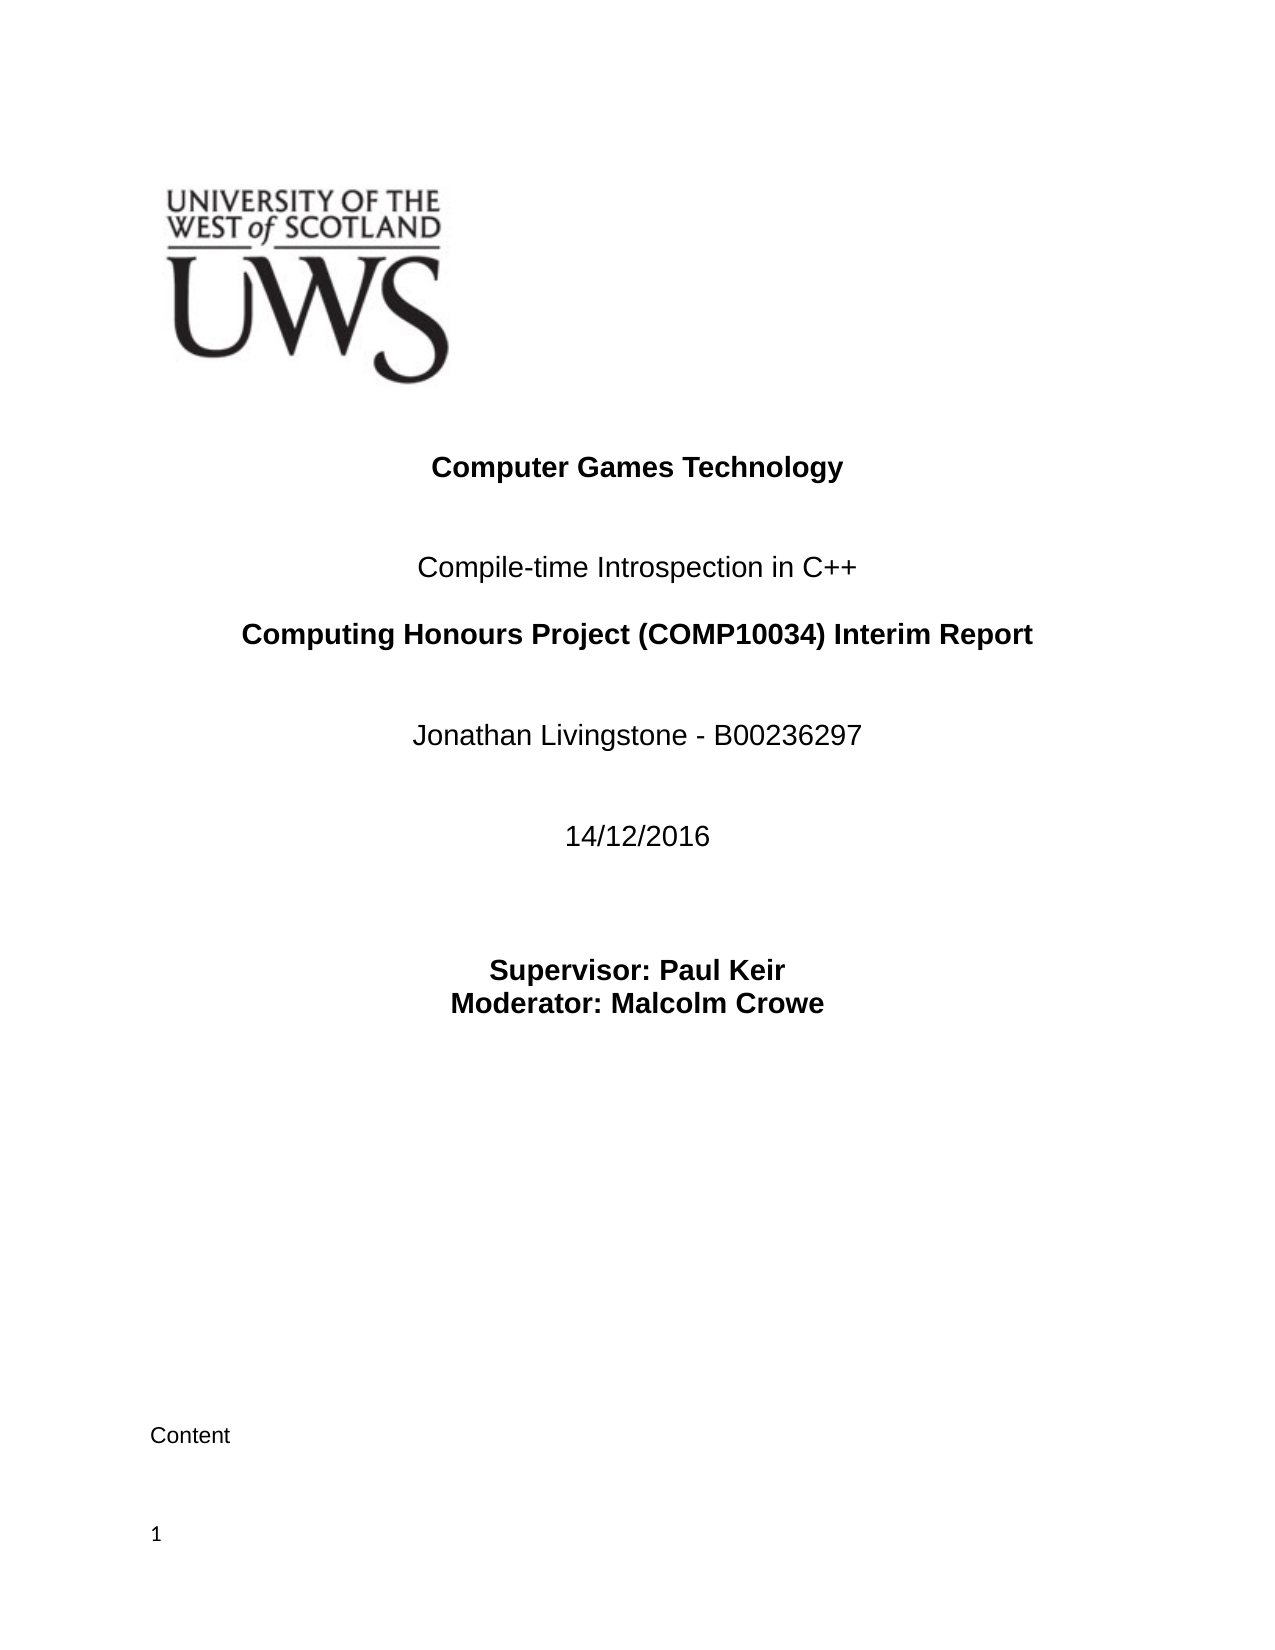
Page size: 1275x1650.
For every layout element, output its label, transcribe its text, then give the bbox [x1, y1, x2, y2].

picture [150, 175, 460, 397]
text Supervisor: Paul Keir [150, 953, 1125, 986]
text Compile-time Introspection in C++ [150, 550, 1125, 584]
text Computing Honours Project (COMP10034) Interim Report [150, 617, 1125, 651]
text Content [150, 1422, 1125, 1449]
text Moderator: Malcolm Crowe [150, 986, 1125, 1020]
text Jonathan Livingstone - B00236297 [150, 718, 1125, 751]
text Computer Games Technology [150, 449, 1125, 483]
text 14/12/2016 [150, 818, 1125, 852]
